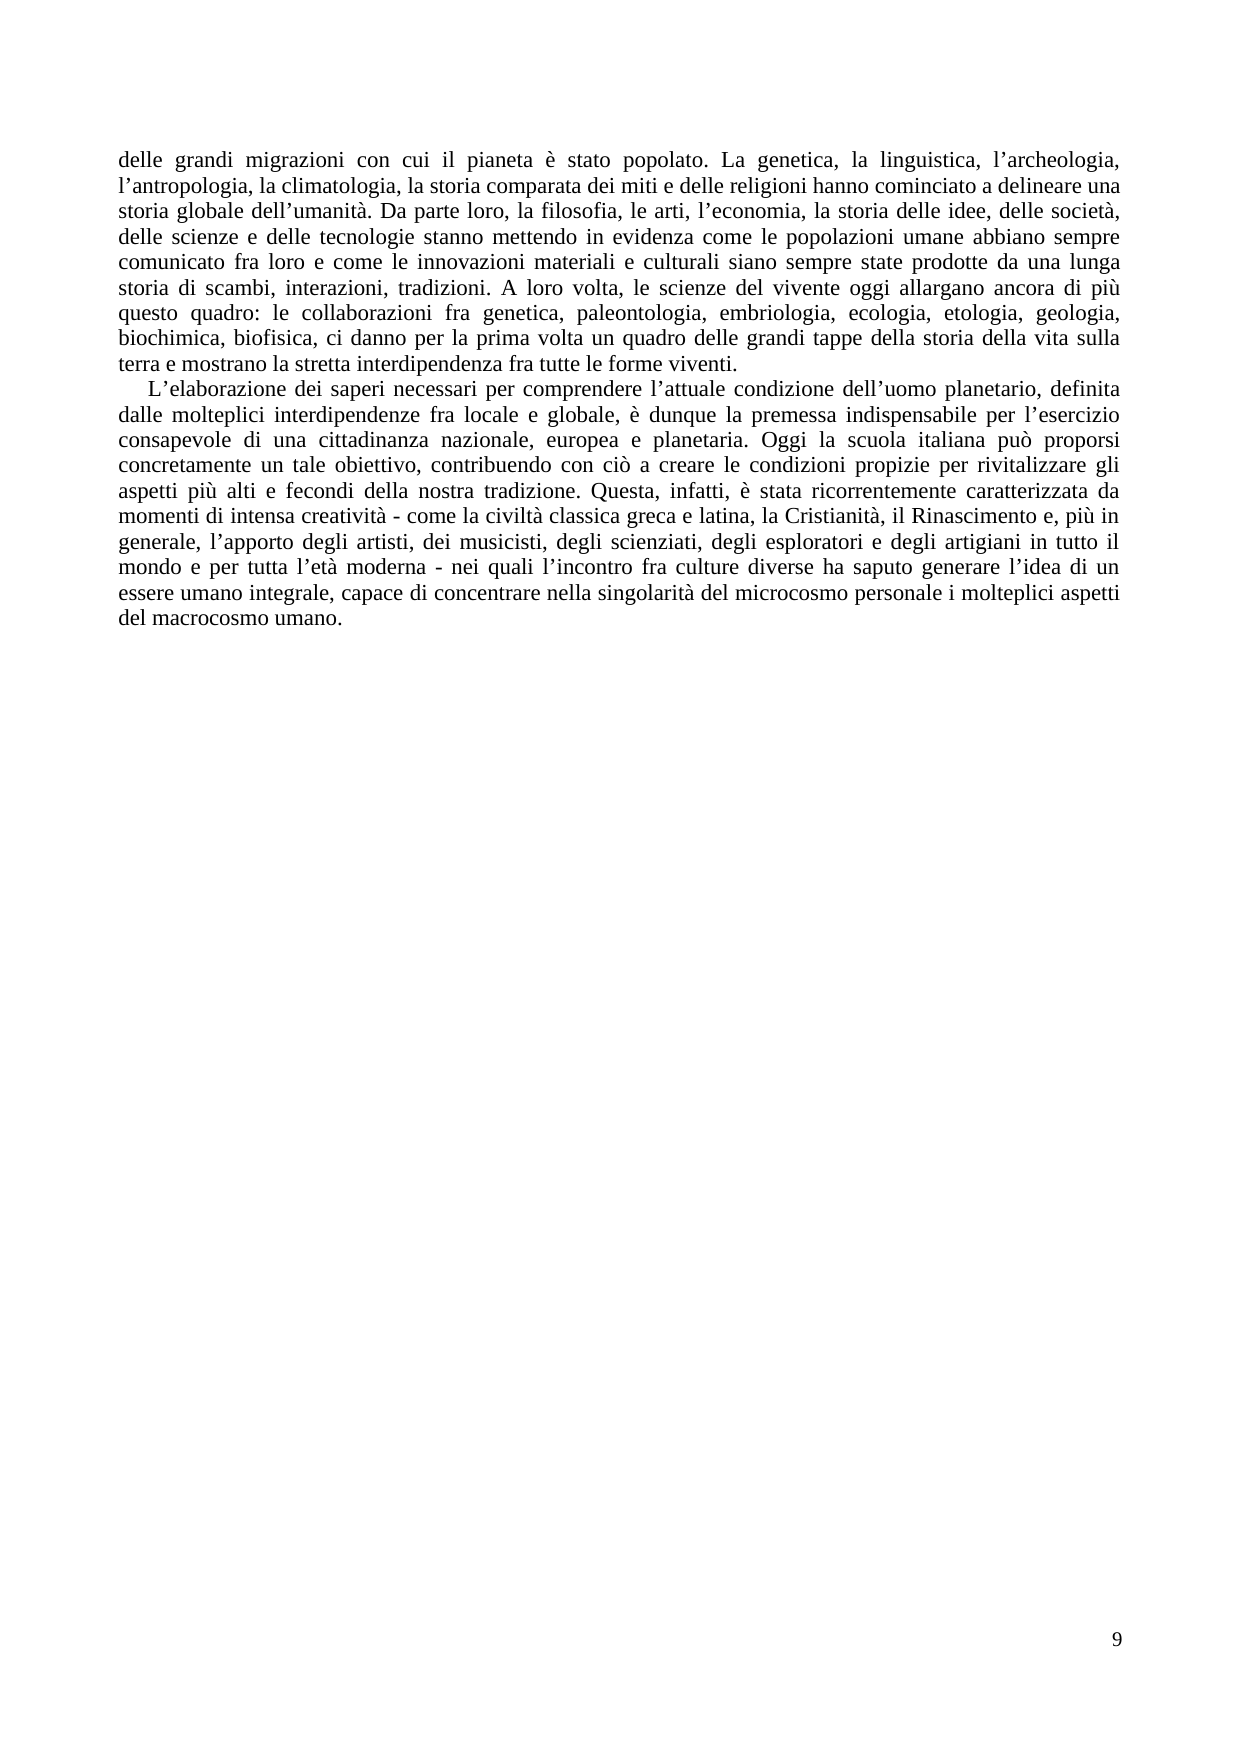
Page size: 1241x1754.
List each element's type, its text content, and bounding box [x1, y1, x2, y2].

text L’elaborazione dei saperi necessari per comprendere l’attuale condizione dell’uomo planetario, definita dalle molteplici interdipendenze fra locale e globale, è dunque la premessa indispensabile per l’esercizio consapevole di una cittadinanza nazionale, europea e planetaria. Oggi la scuola italiana può proporsi concretamente un tale obiettivo, contribuendo con ciò a creare le condizioni propizie per rivitalizzare gli aspetti più alti e fecondi della nostra tradizione. Questa, infatti, è stata ricorrentemente caratterizzata da momenti di intensa creatività - come la civiltà classica greca e latina, la Cristianità, il Rinascimento e, più in generale, l’apporto degli artisti, dei musicisti, degli scienziati, degli esploratori e degli artigiani in tutto il mondo e per tutta l’età moderna - nei quali l’incontro fra culture diverse ha saputo generare l’idea di un essere umano integrale, capace di concentrare nella singolarità del microcosmo personale i molteplici aspetti del macrocosmo umano. [118, 376, 1122, 631]
text delle grandi migrazioni con cui il pianeta è stato popolato. La genetica, la linguistica, l’archeologia, l’antropologia, la climatologia, la storia comparata dei miti e delle religioni hanno cominciato a delineare una storia globale dell’umanità. Da parte loro, la filosofia, le arti, l’economia, la storia delle idee, delle società, delle scienze e delle tecnologie stanno mettendo in evidenza come le popolazioni umane abbiano sempre comunicato fra loro e come le innovazioni materiali e culturali siano sempre state prodotte da una lunga storia di scambi, interazioni, tradizioni. A loro volta, le scienze del vivente oggi allargano ancora di più questo quadro: le collaborazioni fra genetica, paleontologia, embriologia, ecologia, etologia, geologia, biochimica, biofisica, ci danno per la prima volta un quadro delle grandi tappe della storia della vita sulla terra e mostrano la stretta interdipendenza fra tutte le forme viventi. [118, 148, 1122, 376]
